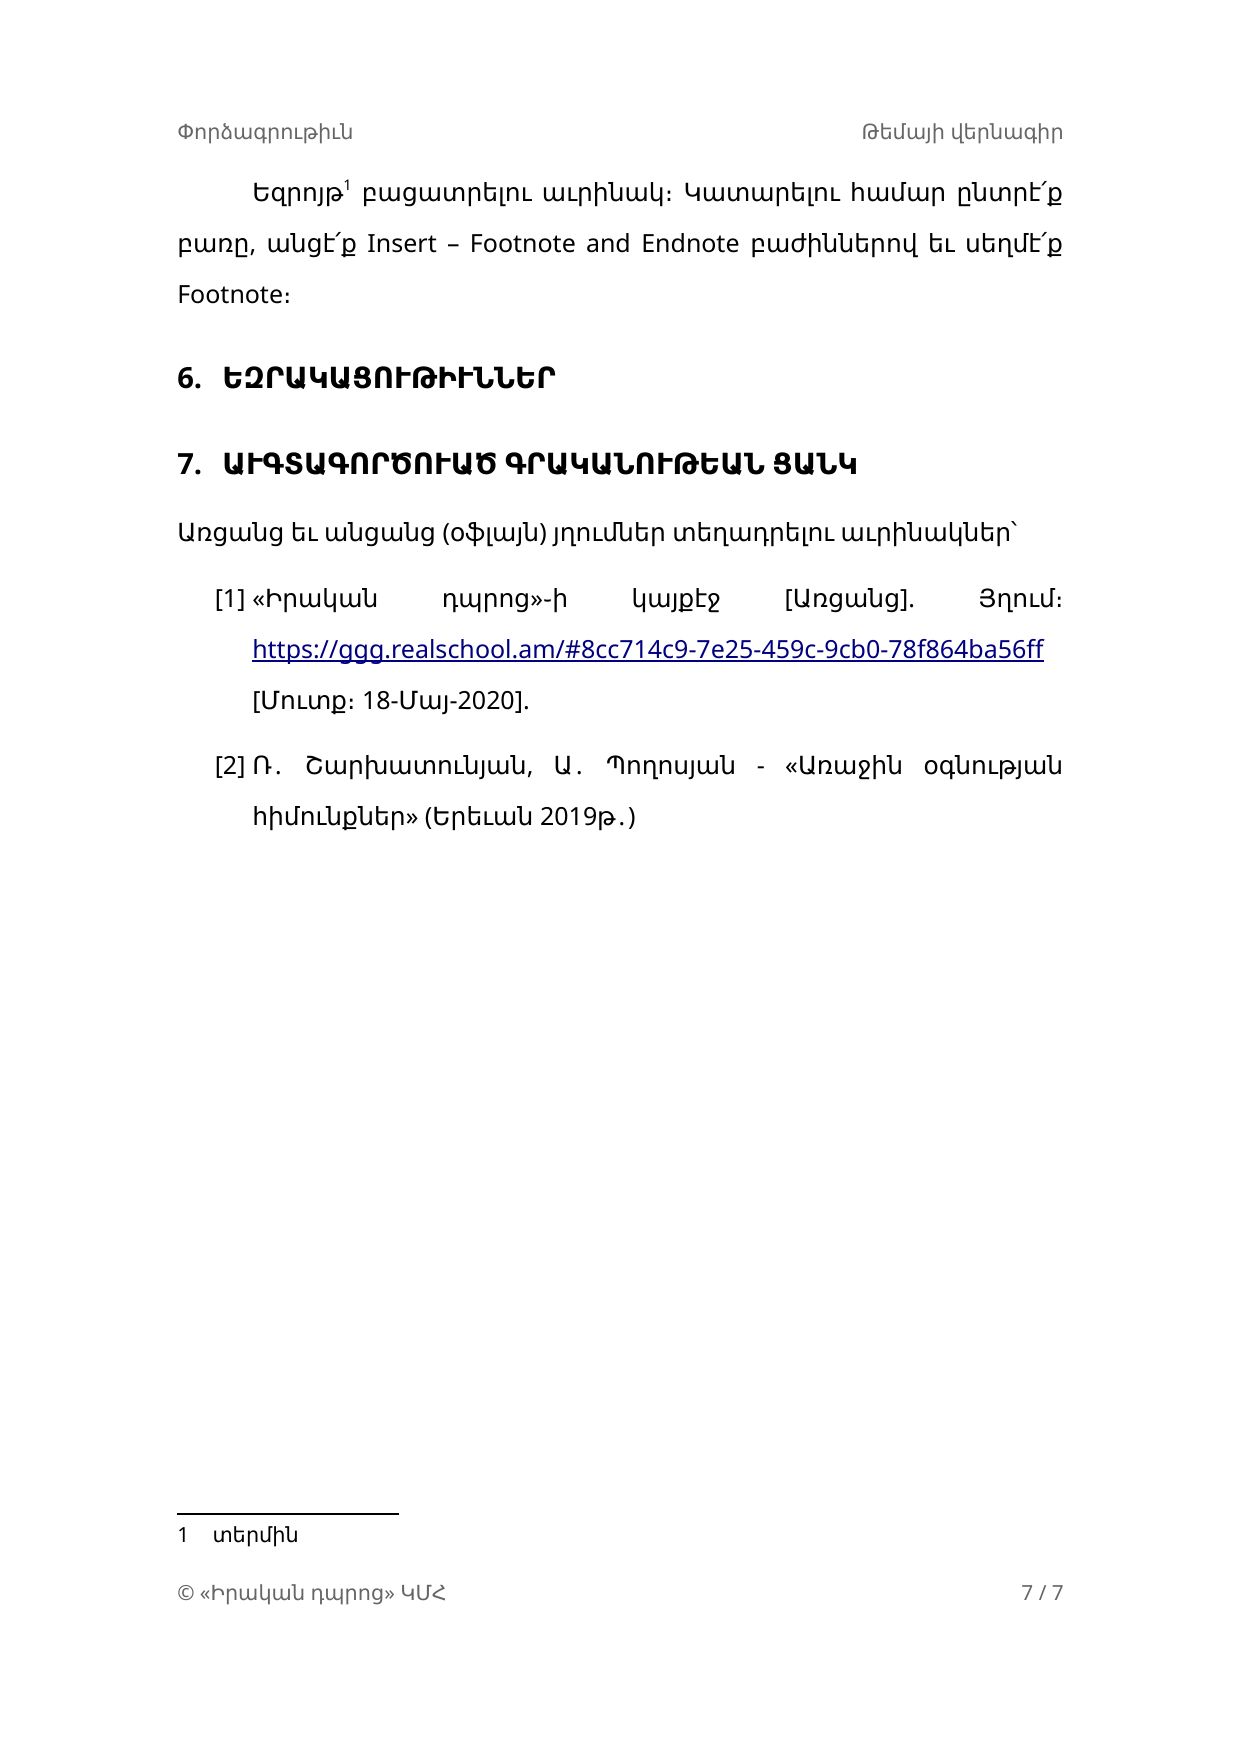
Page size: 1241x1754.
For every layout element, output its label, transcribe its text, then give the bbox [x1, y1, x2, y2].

subtitle ԵԶՐԱԿԱՑՈՒԹԻՒՆՆԵՐ [177, 357, 1063, 397]
list «Իրական դպրոց»֊ի կայքէջ [Առցանց]. Յղում։ https://ggg.realschool.am/#8cc714c9-7e25-459c-9cb0-78f864ba56ff [Մուտք։ 18-Մայ-2020]. [214, 580, 1063, 716]
text Եզրոյթ բացատրելու աւրինակ։ Կատարելու համար ընտրէ՛ք բառը, անցէ՛ք Insert – Footnote and Endnote բաժիններով եւ սեղմէ՛ք Footnote։ [177, 175, 1063, 311]
subtitle ԱՒԳՏԱԳՈՐԾՈՒԱԾ ԳՐԱԿԱՆՈՒԹԵԱՆ ՑԱՆԿ [177, 443, 1063, 483]
text Առցանց եւ անցանց (օֆլայն) յղումներ տեղադրելու աւրինակներ՝ [177, 515, 1063, 549]
text տերմին [177, 1520, 1063, 1549]
list Ռ․ Շարխատունյան, Ա․ Պողոսյան - «Առաջին օգնության հիմունքներ» (Երեւան 2019թ․) [214, 748, 1063, 833]
